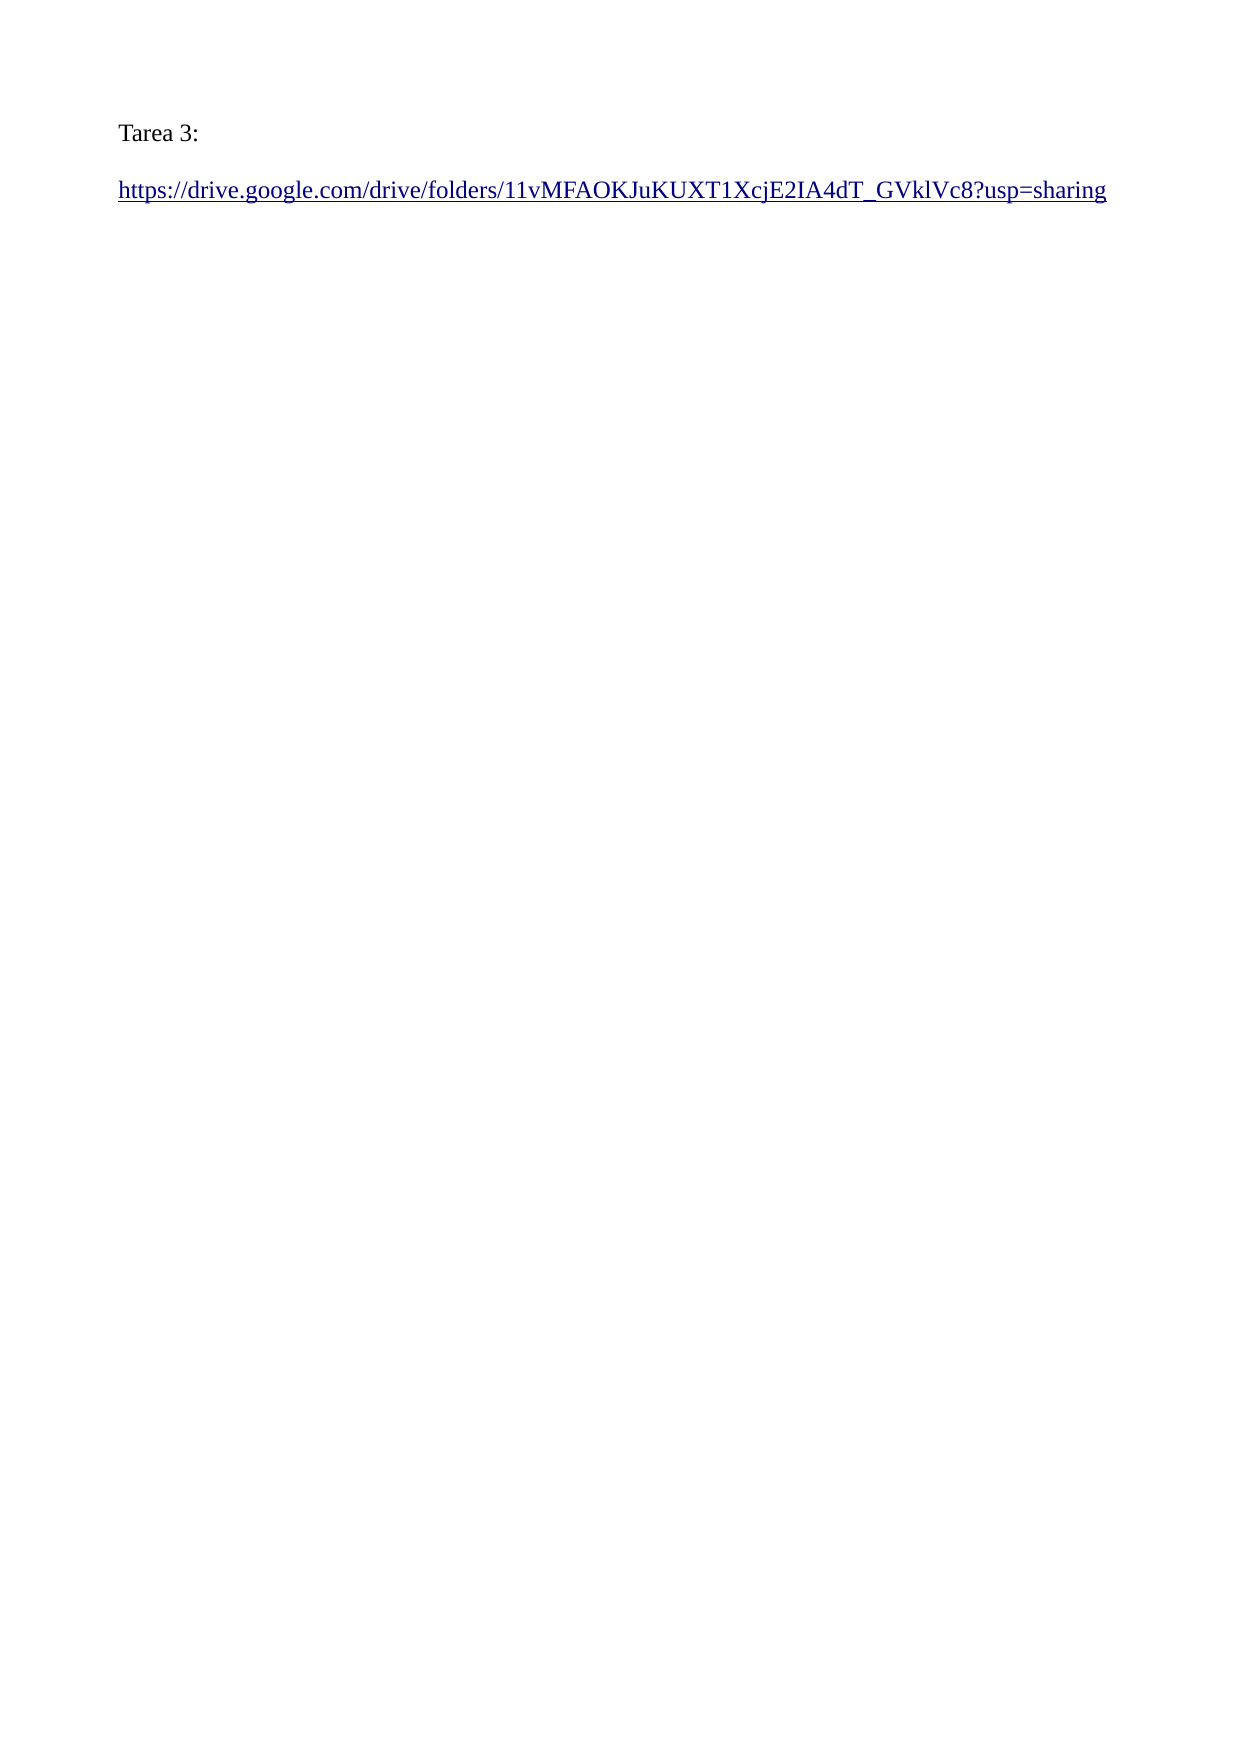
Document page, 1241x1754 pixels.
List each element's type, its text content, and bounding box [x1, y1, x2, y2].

text https://drive.google.com/drive/folders/11vMFAOKJuKUXT1XcjE2IA4dT_GVklVc8?usp=sharing [118, 176, 1122, 204]
text Tarea 3: [118, 118, 1122, 147]
